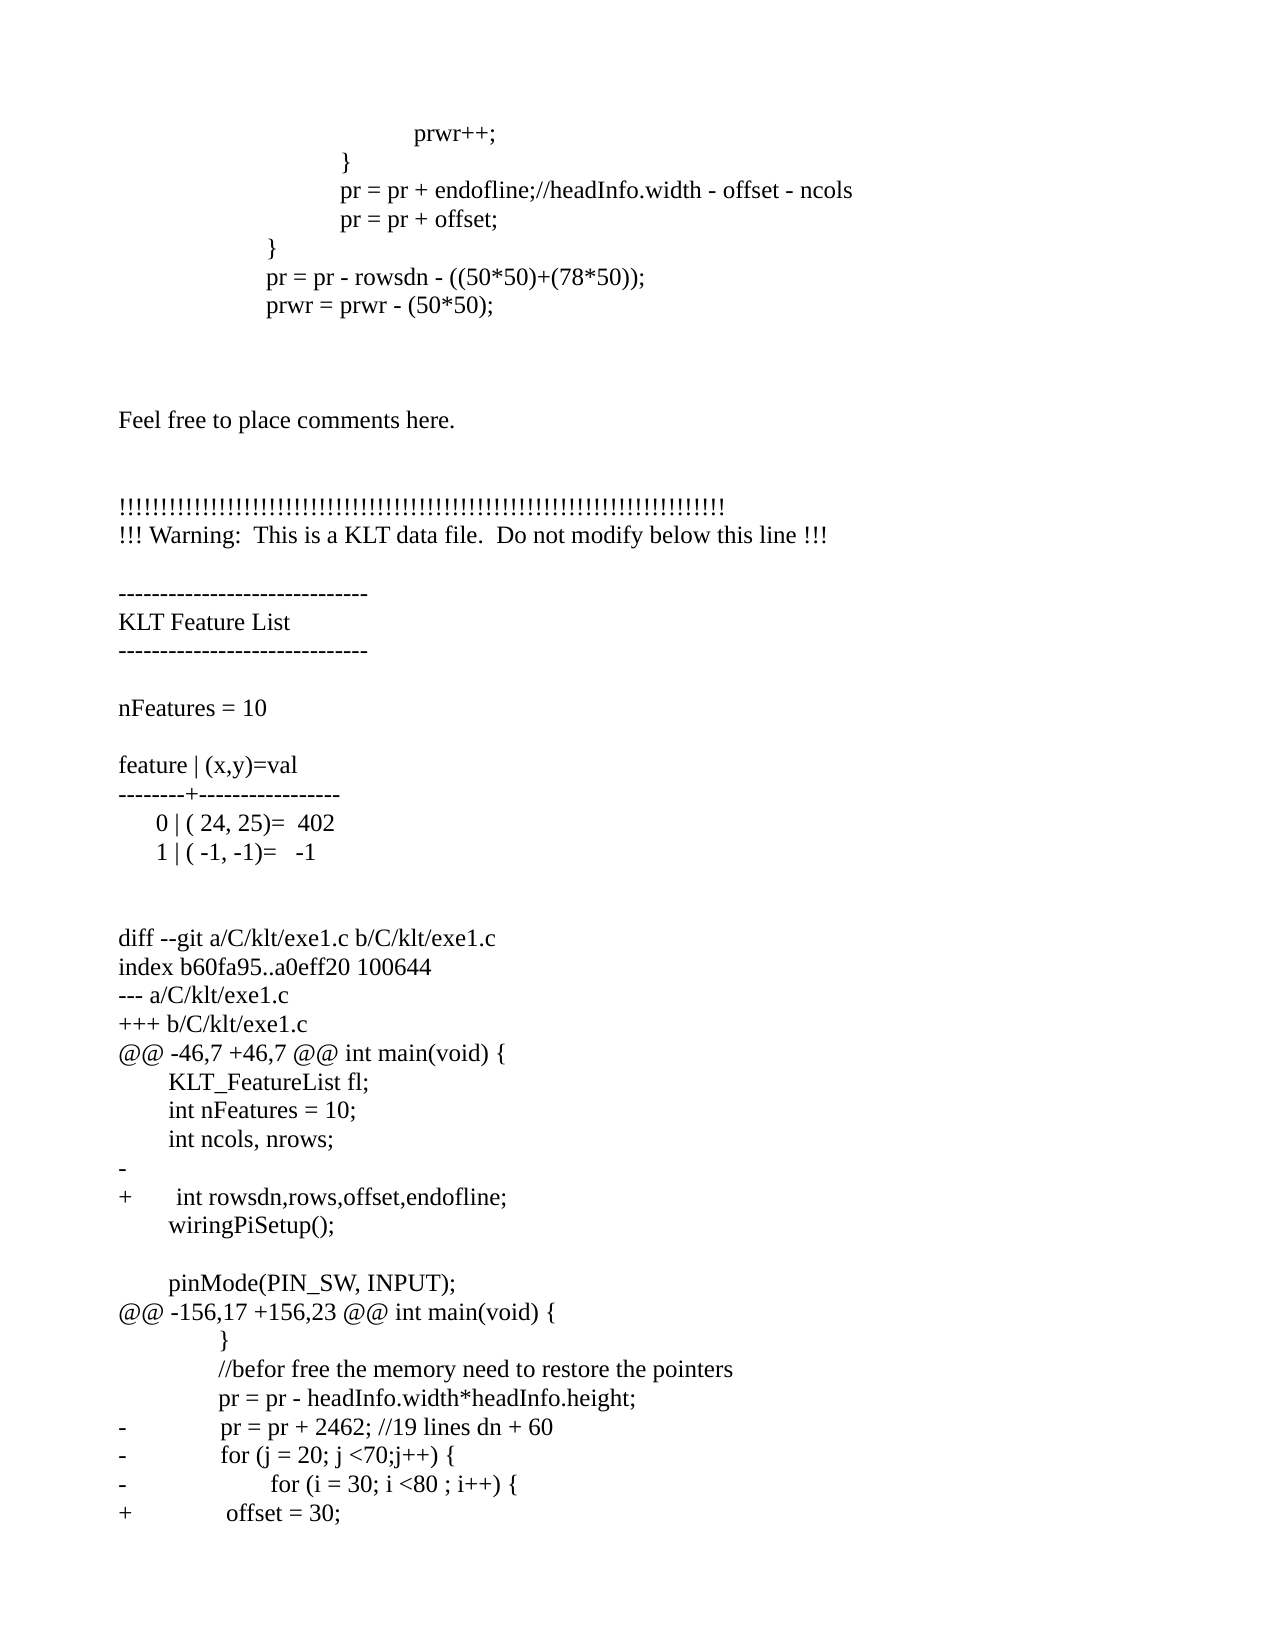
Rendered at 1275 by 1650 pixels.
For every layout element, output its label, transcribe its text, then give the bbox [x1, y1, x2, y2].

text index b60fa95..a0eff20 100644 [118, 952, 1157, 981]
text prwr = prwr - (50*50); [118, 291, 1157, 319]
text pr = pr - headInfo.width*headInfo.height; [118, 1383, 1157, 1412]
text } [118, 147, 1157, 176]
text --- a/C/klt/exe1.c [118, 981, 1157, 1009]
text + offset = 30; [118, 1498, 1157, 1527]
text - for (i = 30; i <80 ; i++) { [118, 1469, 1157, 1498]
text nFeatures = 10 [118, 693, 1157, 722]
text KLT Feature List [118, 607, 1157, 636]
text - pr = pr + 2462; //19 lines dn + 60 [118, 1412, 1157, 1441]
text - [118, 1153, 1157, 1182]
text + int rowsdn,rows,offset,endofline; [118, 1182, 1157, 1211]
text prwr++; [118, 118, 1157, 147]
text @@ -46,7 +46,7 @@ int main(void) { [118, 1038, 1157, 1067]
text - for (j = 20; j <70;j++) { [118, 1441, 1157, 1469]
text int nFeatures = 10; [118, 1096, 1157, 1124]
text wiringPiSetup(); [118, 1211, 1157, 1239]
text //befor free the memory need to restore the pointers [118, 1354, 1157, 1383]
text pr = pr + endofline;//headInfo.width - offset - ncols [118, 176, 1157, 204]
text Feel free to place comments here. [118, 406, 1157, 434]
text } [118, 233, 1157, 262]
text !!! Warning: This is a KLT data file. Do not modify below this line !!! [118, 521, 1157, 549]
text feature | (x,y)=val [118, 751, 1157, 779]
text !!!!!!!!!!!!!!!!!!!!!!!!!!!!!!!!!!!!!!!!!!!!!!!!!!!!!!!!!!!!!!!!!!!!!!!!! [118, 492, 1157, 521]
text --------+----------------- [118, 779, 1157, 808]
text KLT_FeatureList fl; [118, 1067, 1157, 1096]
text int ncols, nrows; [118, 1124, 1157, 1153]
text diff --git a/C/klt/exe1.c b/C/klt/exe1.c [118, 923, 1157, 952]
text 0 | ( 24, 25)= 402 [118, 808, 1157, 837]
text pr = pr - rowsdn - ((50*50)+(78*50)); [118, 262, 1157, 291]
text 1 | ( -1, -1)= -1 [118, 837, 1157, 866]
text +++ b/C/klt/exe1.c [118, 1009, 1157, 1038]
text ------------------------------ [118, 636, 1157, 664]
text @@ -156,17 +156,23 @@ int main(void) { [118, 1297, 1157, 1326]
text } [118, 1326, 1157, 1354]
text pinMode(PIN_SW, INPUT); [118, 1268, 1157, 1297]
text ------------------------------ [118, 578, 1157, 607]
text pr = pr + offset; [118, 204, 1157, 233]
